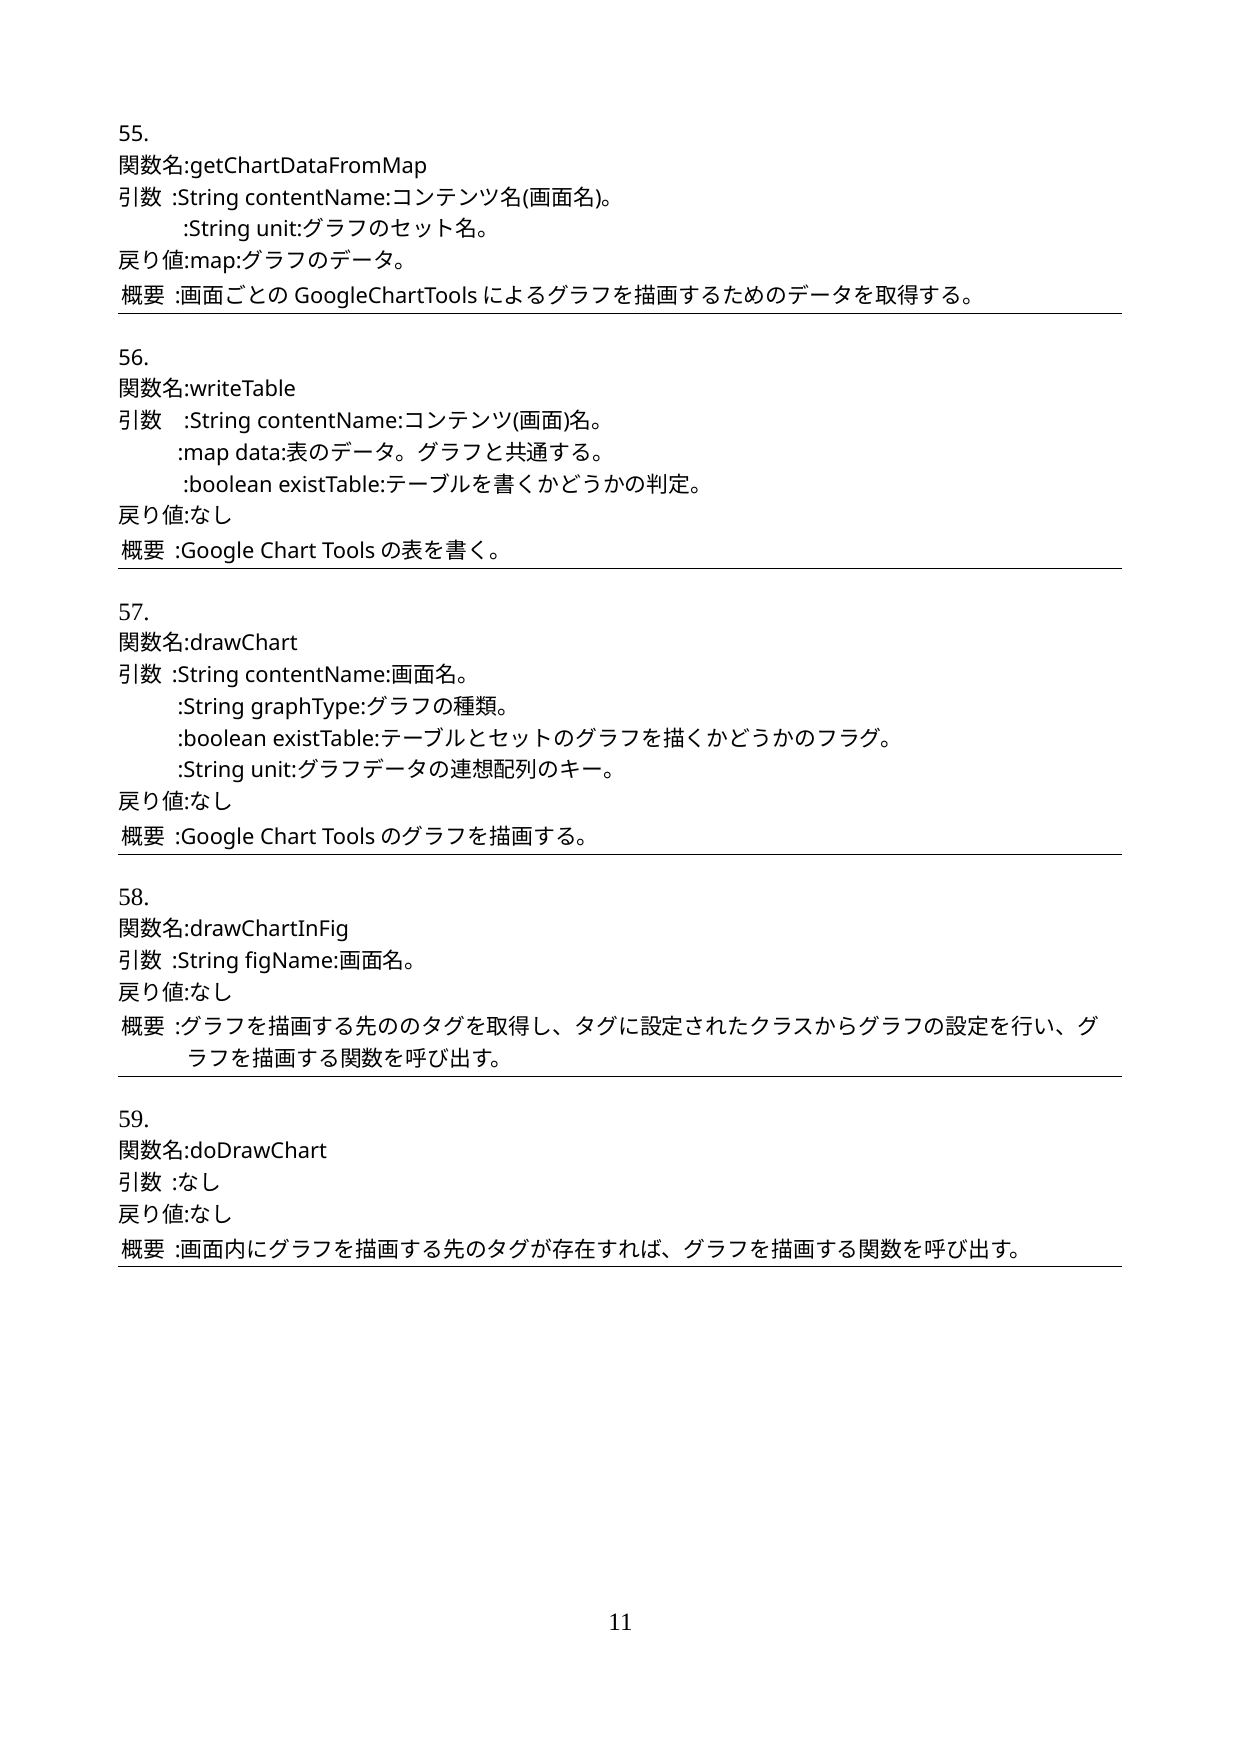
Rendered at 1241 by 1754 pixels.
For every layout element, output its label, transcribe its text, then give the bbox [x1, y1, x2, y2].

text :map data:表のデータ。グラフと共通する。 [177, 435, 1122, 467]
text 概要 :画面内にグラフを描画する先のタグが存在すれば、グラフを描画する関数を呼び出す。 [118, 1229, 1122, 1266]
text 関数名:getChartDataFromMap [118, 148, 1122, 180]
text 関数名:drawChart [118, 625, 1122, 657]
text 56. [118, 341, 1122, 371]
text 58. [118, 882, 1122, 911]
text 59. [118, 1104, 1122, 1133]
text 引数 :なし [118, 1165, 1122, 1197]
text 引数 :String figName:画面名。 [118, 943, 1122, 975]
text 引数 :String contentName:コンテンツ(画面)名。 [118, 403, 1122, 435]
text :String unit:グラフのセット名。 [177, 211, 1122, 243]
text 関数名:doDrawChart [118, 1133, 1122, 1165]
text 55. [118, 118, 1122, 148]
text 57. [118, 597, 1122, 625]
text 引数 :String contentName:コンテンツ名(画面名)。 [118, 180, 1122, 211]
text :String graphType:グラフの種類。 [177, 689, 1122, 721]
text 戻り値:map:グラフのデータ。 [118, 243, 1122, 275]
text :String unit:グラフデータの連想配列のキー。 [177, 752, 1122, 784]
text 概要 :Google Chart Toolsのグラフを描画する。 [118, 816, 1122, 854]
text 戻り値:なし [118, 784, 1122, 816]
text 概要 :グラフを描画する先ののタグを取得し、タグに設定されたクラスからグラフの設定を行い、グラフを描画する関数を呼び出す。 [118, 1006, 1122, 1076]
text :boolean existTable:テーブルとセットのグラフを描くかどうかのフラグ。 [177, 721, 1122, 752]
text 関数名:drawChartInFig [118, 911, 1122, 943]
text 戻り値:なし [118, 1197, 1122, 1229]
text 関数名:writeTable [118, 371, 1122, 403]
text 戻り値:なし [118, 498, 1122, 530]
text 戻り値:なし [118, 975, 1122, 1006]
text 概要 :Google Chart Toolsの表を書く。 [118, 530, 1122, 568]
text 引数 :String contentName:画面名。 [118, 657, 1122, 689]
text 概要 :画面ごとのGoogleChartToolsによるグラフを描画するためのデータを取得する。 [118, 275, 1122, 313]
text :boolean existTable:テーブルを書くかどうかの判定。 [177, 467, 1122, 498]
